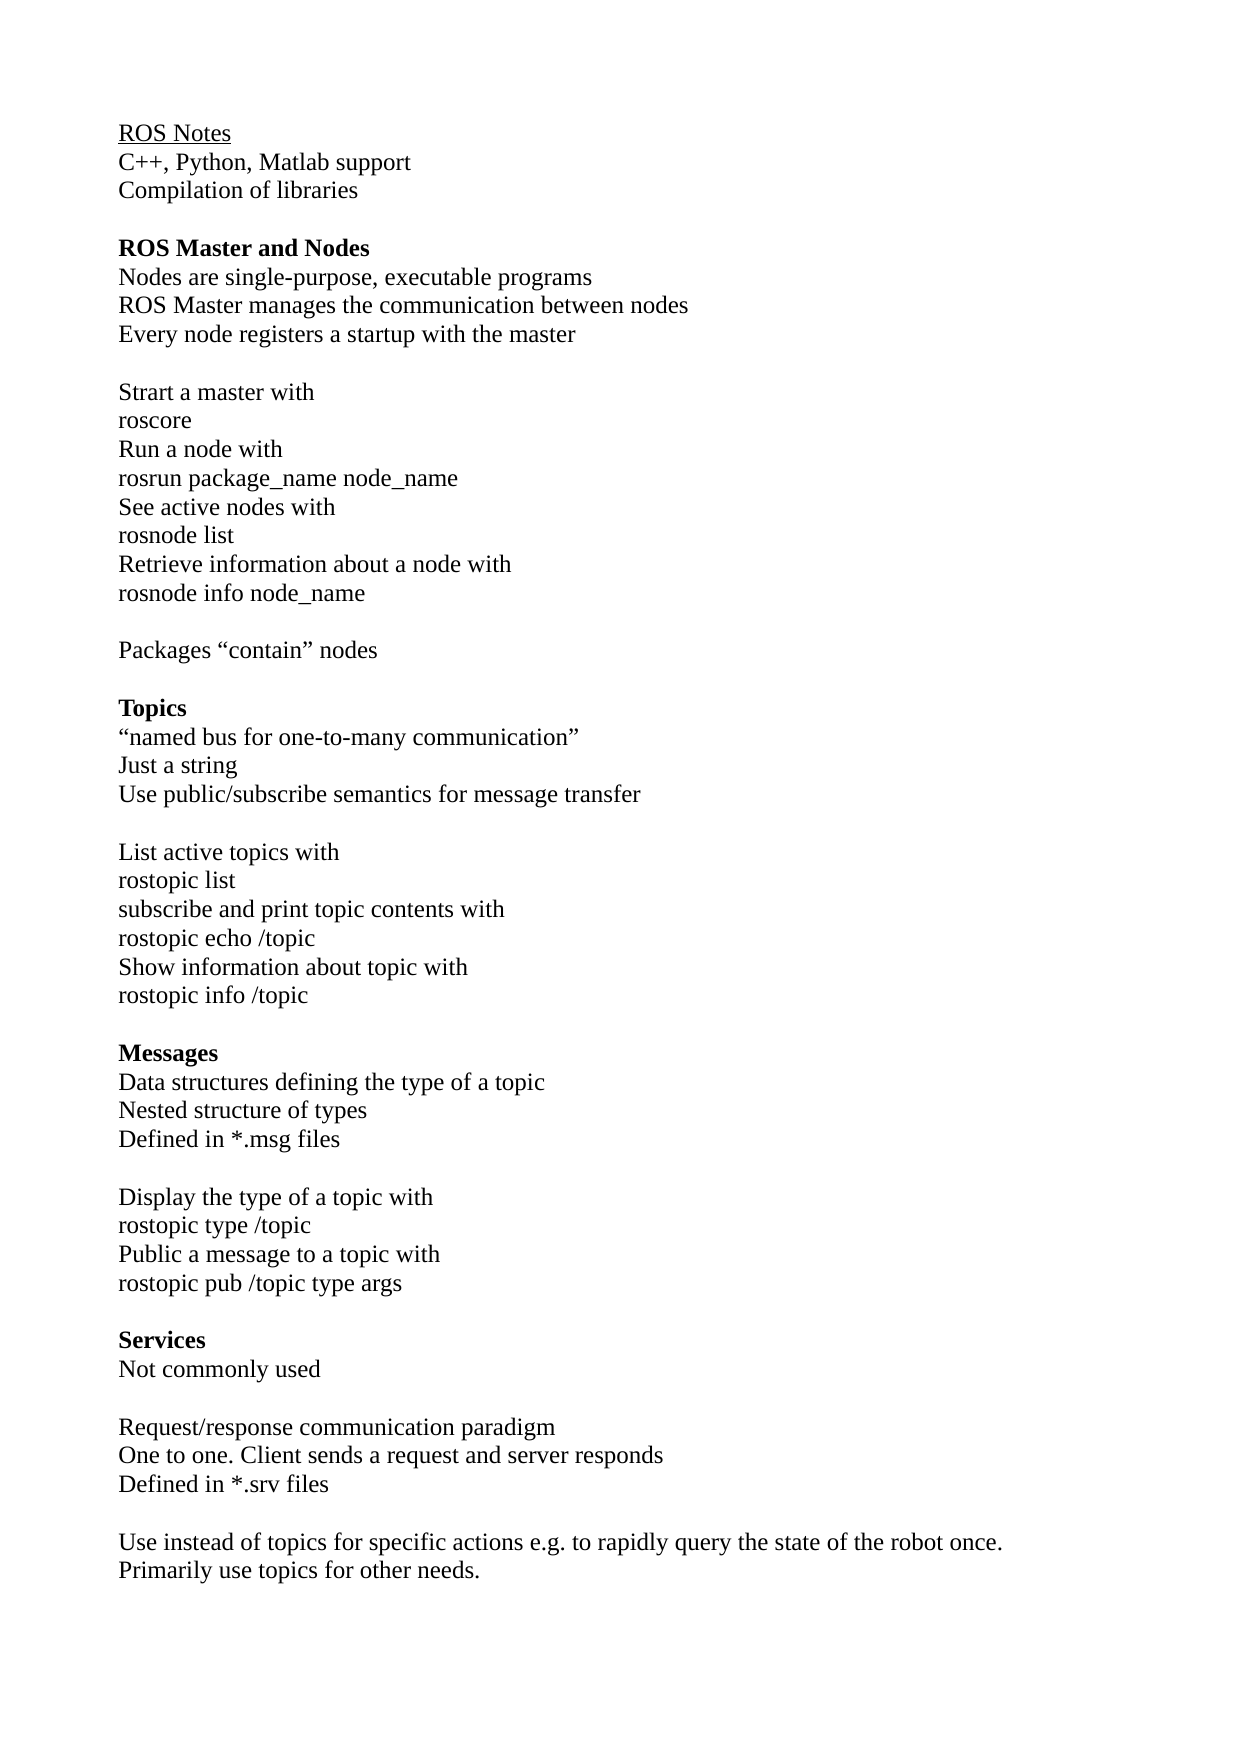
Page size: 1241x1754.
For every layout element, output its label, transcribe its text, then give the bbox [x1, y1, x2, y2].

text Retrieve information about a node with [118, 549, 1122, 578]
text See active nodes with [118, 492, 1122, 521]
text Not commonly used [118, 1354, 1122, 1383]
text Show information about topic with [118, 952, 1122, 981]
text Primarily use topics for other needs. [118, 1556, 1122, 1584]
text rostopic echo /topic [118, 923, 1122, 952]
text One to one. Client sends a request and server responds [118, 1441, 1122, 1469]
text Nodes are single-purpose, executable programs [118, 262, 1122, 291]
text Public a message to a topic with [118, 1239, 1122, 1268]
text rosnode list [118, 521, 1122, 549]
text ROS Notes [118, 118, 1122, 147]
text Topics [118, 693, 1122, 722]
text ROS Master and Nodes [118, 233, 1122, 262]
text Use instead of topics for specific actions e.g. to rapidly query the state of the robot once. [118, 1527, 1122, 1556]
text C++, Python, Matlab support [118, 147, 1122, 176]
text rostopic list [118, 866, 1122, 894]
text Run a node with [118, 434, 1122, 463]
text Data structures defining the type of a topic [118, 1067, 1122, 1096]
text Nested structure of types [118, 1096, 1122, 1124]
text Defined in *.srv files [118, 1469, 1122, 1498]
text Every node registers a startup with the master [118, 319, 1122, 348]
text Display the type of a topic with [118, 1182, 1122, 1211]
text subscribe and print topic contents with [118, 894, 1122, 923]
text List active topics with [118, 837, 1122, 866]
text rosrun package_name node_name [118, 463, 1122, 492]
text rostopic type /topic [118, 1211, 1122, 1239]
text Messages [118, 1038, 1122, 1067]
text Use public/subscribe semantics for message transfer [118, 779, 1122, 808]
text Defined in *.msg files [118, 1124, 1122, 1153]
text roscore [118, 406, 1122, 434]
text Strart a master with [118, 377, 1122, 406]
text Just a string [118, 751, 1122, 779]
text rostopic info /topic [118, 981, 1122, 1009]
text “named bus for one-to-many communication” [118, 722, 1122, 751]
text ROS Master manages the communication between nodes [118, 291, 1122, 319]
text rostopic pub /topic type args [118, 1268, 1122, 1297]
text Services [118, 1326, 1122, 1354]
text rosnode info node_name [118, 578, 1122, 607]
text Compilation of libraries [118, 176, 1122, 204]
text Packages “contain” nodes [118, 636, 1122, 664]
text Request/response communication paradigm [118, 1412, 1122, 1441]
